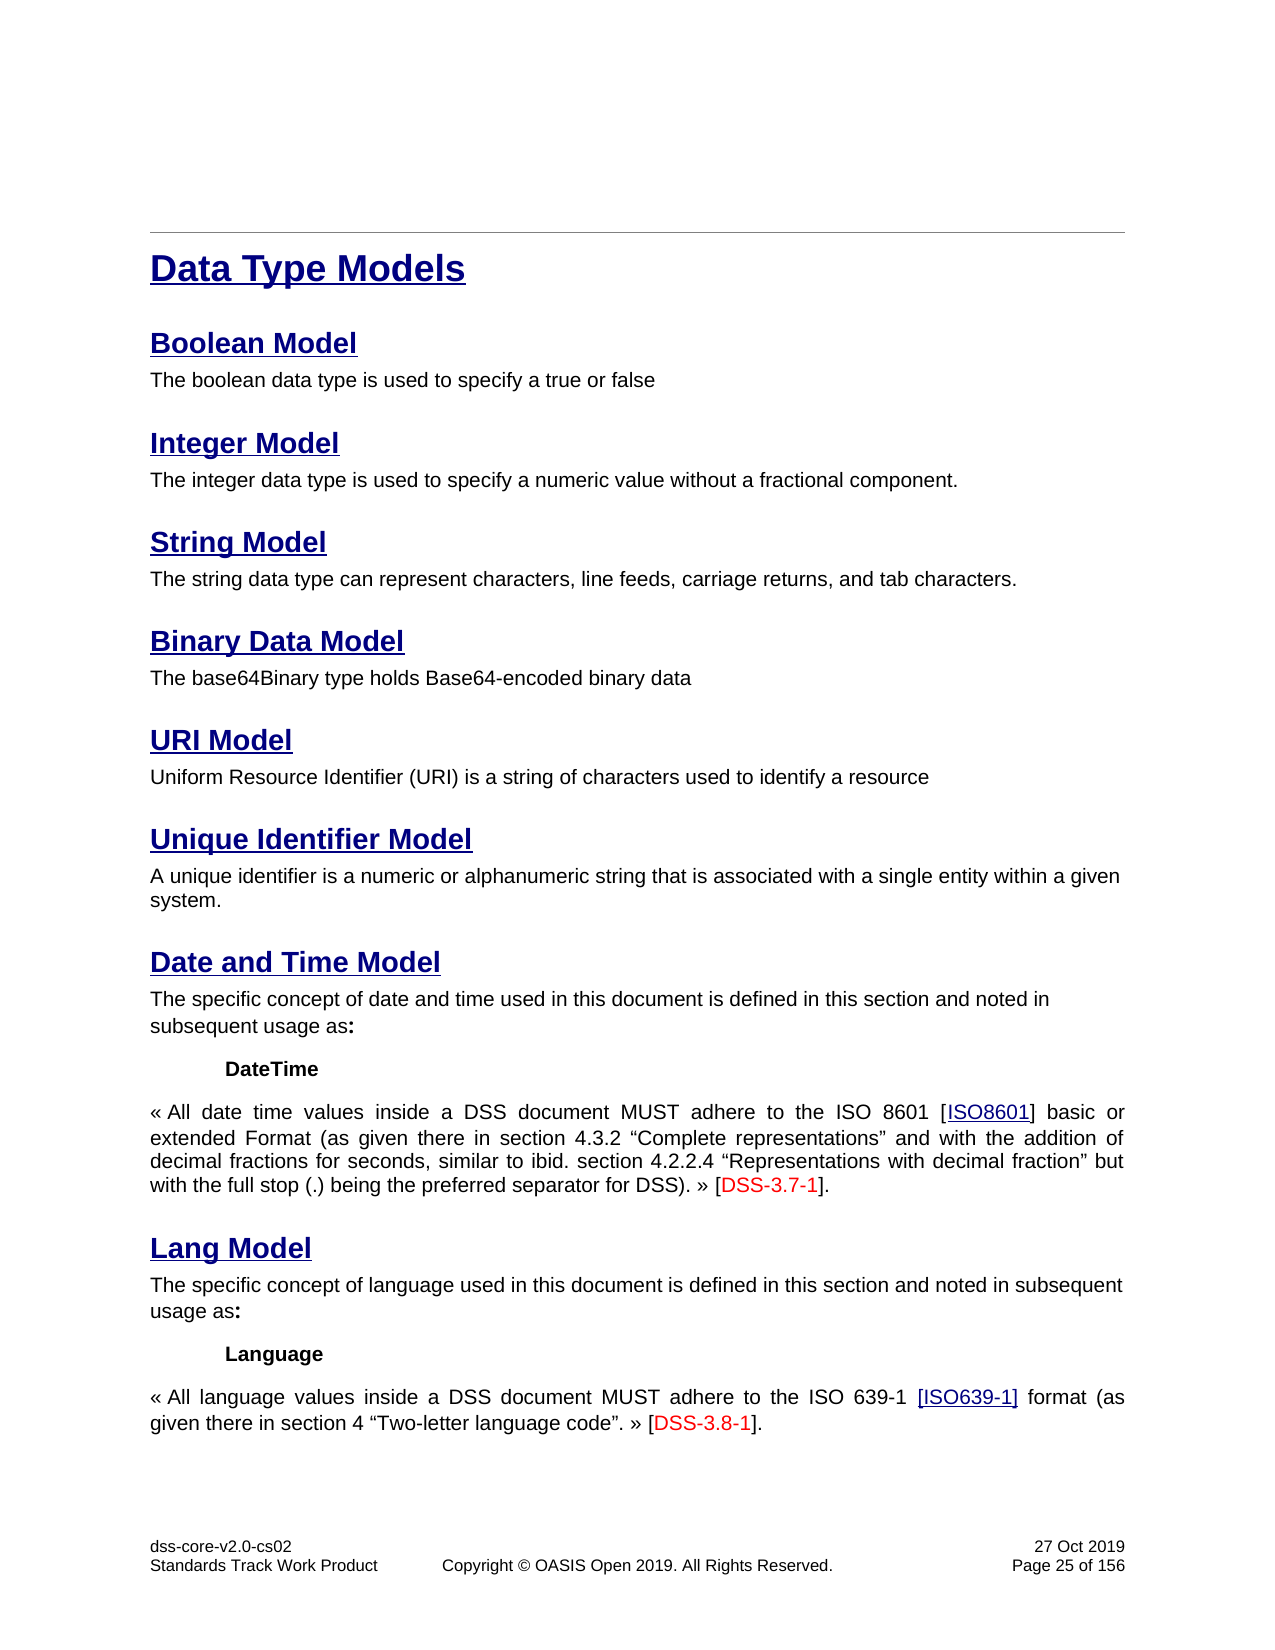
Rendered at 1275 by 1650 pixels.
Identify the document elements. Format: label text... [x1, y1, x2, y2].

text The base64Binary type holds Base64-encoded binary data [150, 666, 1125, 690]
text The integer data type is used to specify a numeric value without a fractional component. [150, 467, 1125, 491]
text « All language values inside a DSS document MUST adhere to the ISO 639-1 [ISO639-1] format (as given there in section 4 “Two-letter language code”. » [DSS-3.8-1]. [150, 1382, 1125, 1434]
text Language [150, 1342, 1125, 1366]
text The specific concept of date and time used in this document is defined in this section and noted in subsequent usage as: [150, 987, 1125, 1040]
text The boolean data type is used to specify a true or false [150, 368, 1125, 392]
text Uniform Resource Identifier (URI) is a string of characters used to identify a resource [150, 765, 1125, 789]
text A unique identifier is a numeric or alphanumeric string that is associated with a single entity within a given system. [150, 864, 1125, 912]
subtitle Data Type Models [150, 233, 1125, 289]
subtitle URI Model [150, 723, 1125, 757]
subtitle Unique Identifier Model [150, 822, 1125, 856]
subtitle Boolean Model [150, 326, 1125, 360]
text « All date time values inside a DSS document MUST adhere to the ISO 8601 [ISO8601] basic or extended Format (as given there in section 4.3.2 “Complete representations” and with the addition of decimal fractions for seconds, similar to ibid. section 4.2.2.4 “Representations with decimal fraction” but with the full stop (.) being the preferred separator for DSS). » [DSS-3.7-1]. [150, 1097, 1125, 1197]
subtitle String Model [150, 525, 1125, 558]
subtitle Date and Time Model [150, 945, 1125, 979]
subtitle Binary Data Model [150, 624, 1125, 657]
subtitle Integer Model [150, 426, 1125, 459]
text The string data type can represent characters, line feeds, carriage returns, and tab characters. [150, 567, 1125, 591]
text DateTime [150, 1056, 1125, 1080]
subtitle Lang Model [150, 1231, 1125, 1264]
text The specific concept of language used in this document is defined in this section and noted in subsequent usage as: [150, 1272, 1125, 1325]
